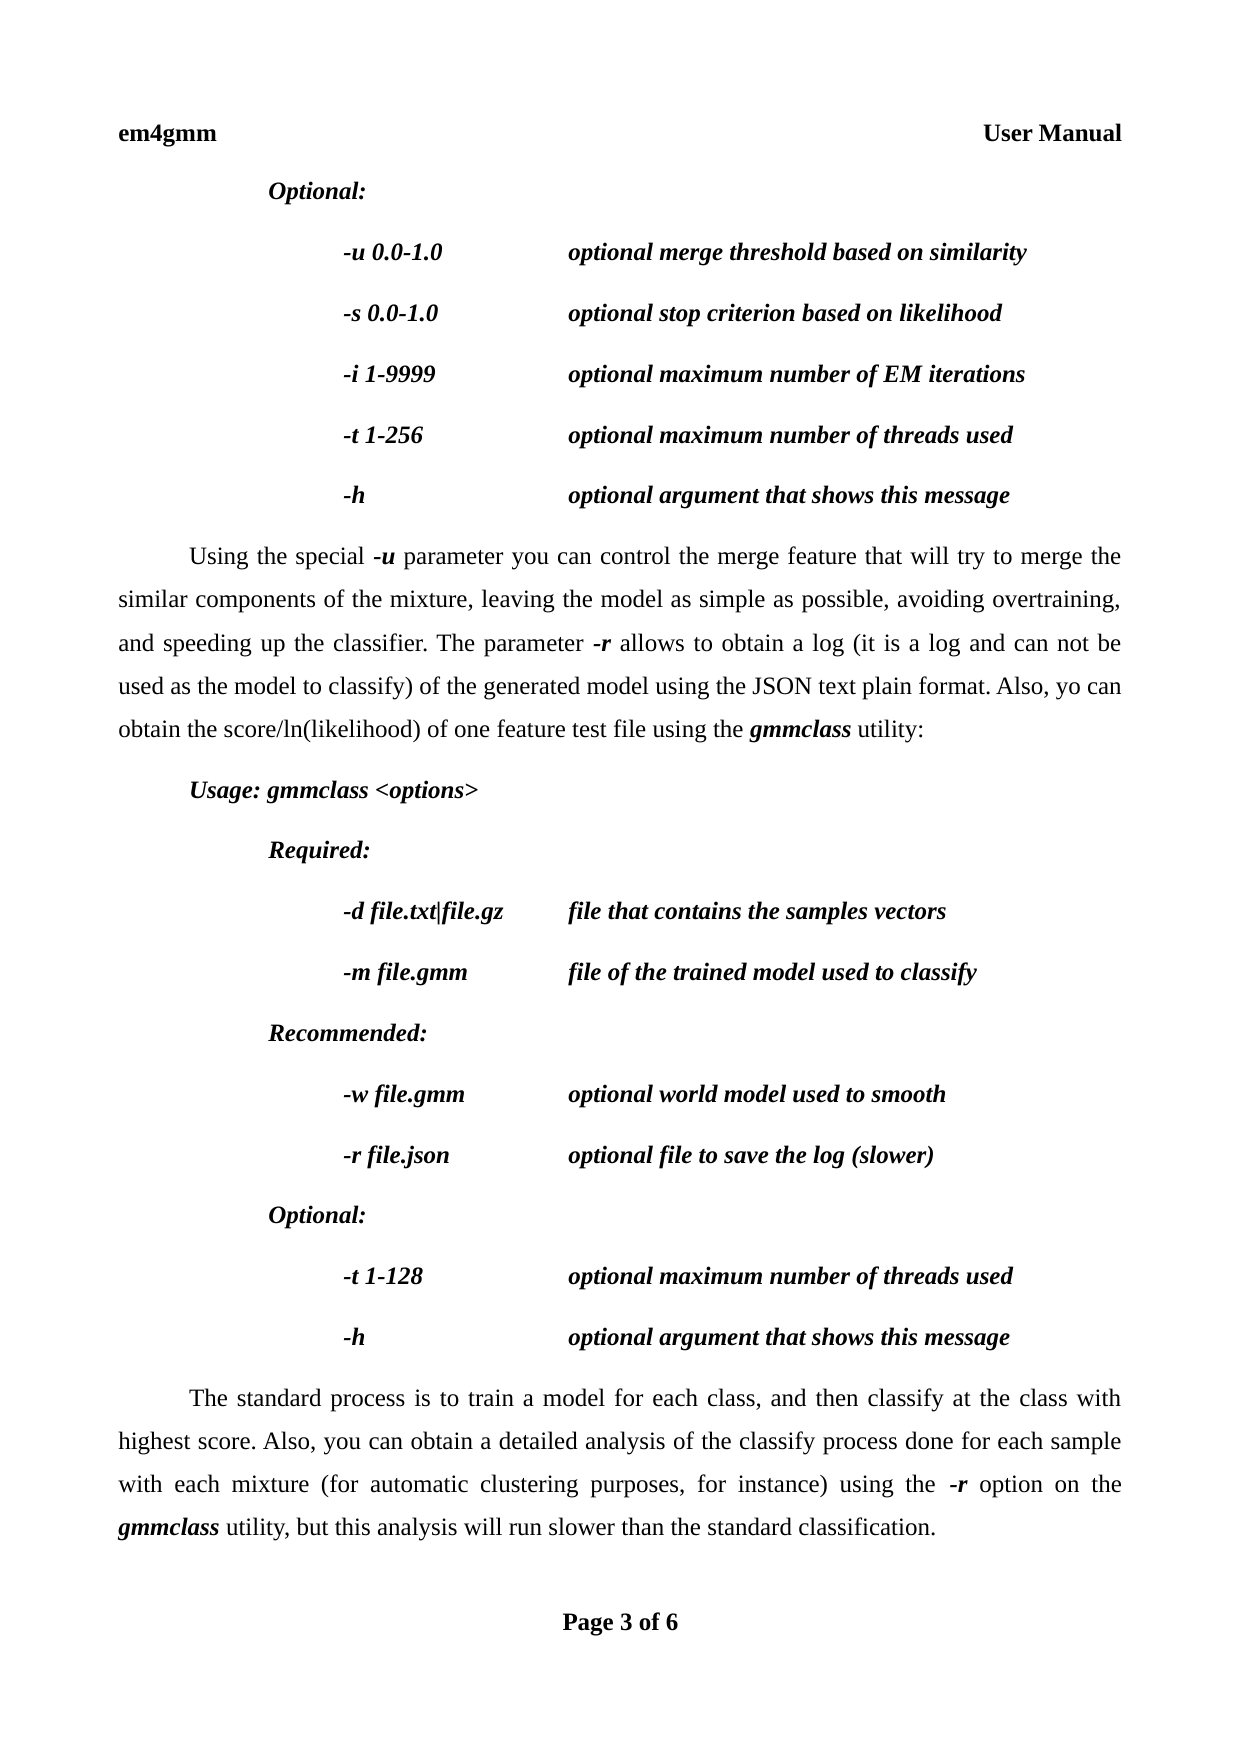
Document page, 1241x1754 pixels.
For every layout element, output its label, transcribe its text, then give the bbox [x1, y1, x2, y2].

text -d file.txt|file.gz file that contains the samples vectors [118, 896, 1122, 925]
text -i 1-9999 optional maximum number of EM iterations [118, 359, 1122, 388]
text Optional: [118, 176, 1122, 205]
text -u 0.0-1.0 optional merge threshold based on similarity [118, 237, 1122, 266]
text -w file.gmm optional world model used to smooth [118, 1079, 1122, 1108]
text Recommended: [118, 1018, 1122, 1047]
text -h optional argument that shows this message [118, 481, 1122, 509]
text Optional: [118, 1201, 1122, 1229]
text -t 1-128 optional maximum number of threads used [118, 1261, 1122, 1290]
text -s 0.0-1.0 optional stop criterion based on likelihood [118, 298, 1122, 327]
text Usage: gmmclass <options> [118, 775, 1122, 803]
text -h optional argument that shows this message [118, 1322, 1122, 1351]
text The standard process is to train a model for each class, and then classify at the class with highest score. Also, you can obtain a detailed analysis of the classify process done for each sample with each mixture (for automatic clustering purposes, for instance) using the -r option on the gmmclass utility, but this analysis will run slower than the standard classification. [118, 1383, 1122, 1541]
text Required: [118, 836, 1122, 864]
text Using the special -u parameter you can control the merge feature that will try to merge the similar components of the mixture, leaving the model as simple as possible, avoiding overtraining, and speeding up the classifier. The parameter -r allows to obtain a log (it is a log and can not be used as the model to classify) of the generated model using the JSON text plain format. Also, yo can obtain the score/ln(likelihood) of one feature test file using the gmmclass utility: [118, 541, 1122, 743]
text -r file.json optional file to save the log (slower) [118, 1140, 1122, 1168]
text -t 1-256 optional maximum number of threads used [118, 420, 1122, 448]
text -m file.gmm file of the trained model used to classify [118, 957, 1122, 986]
